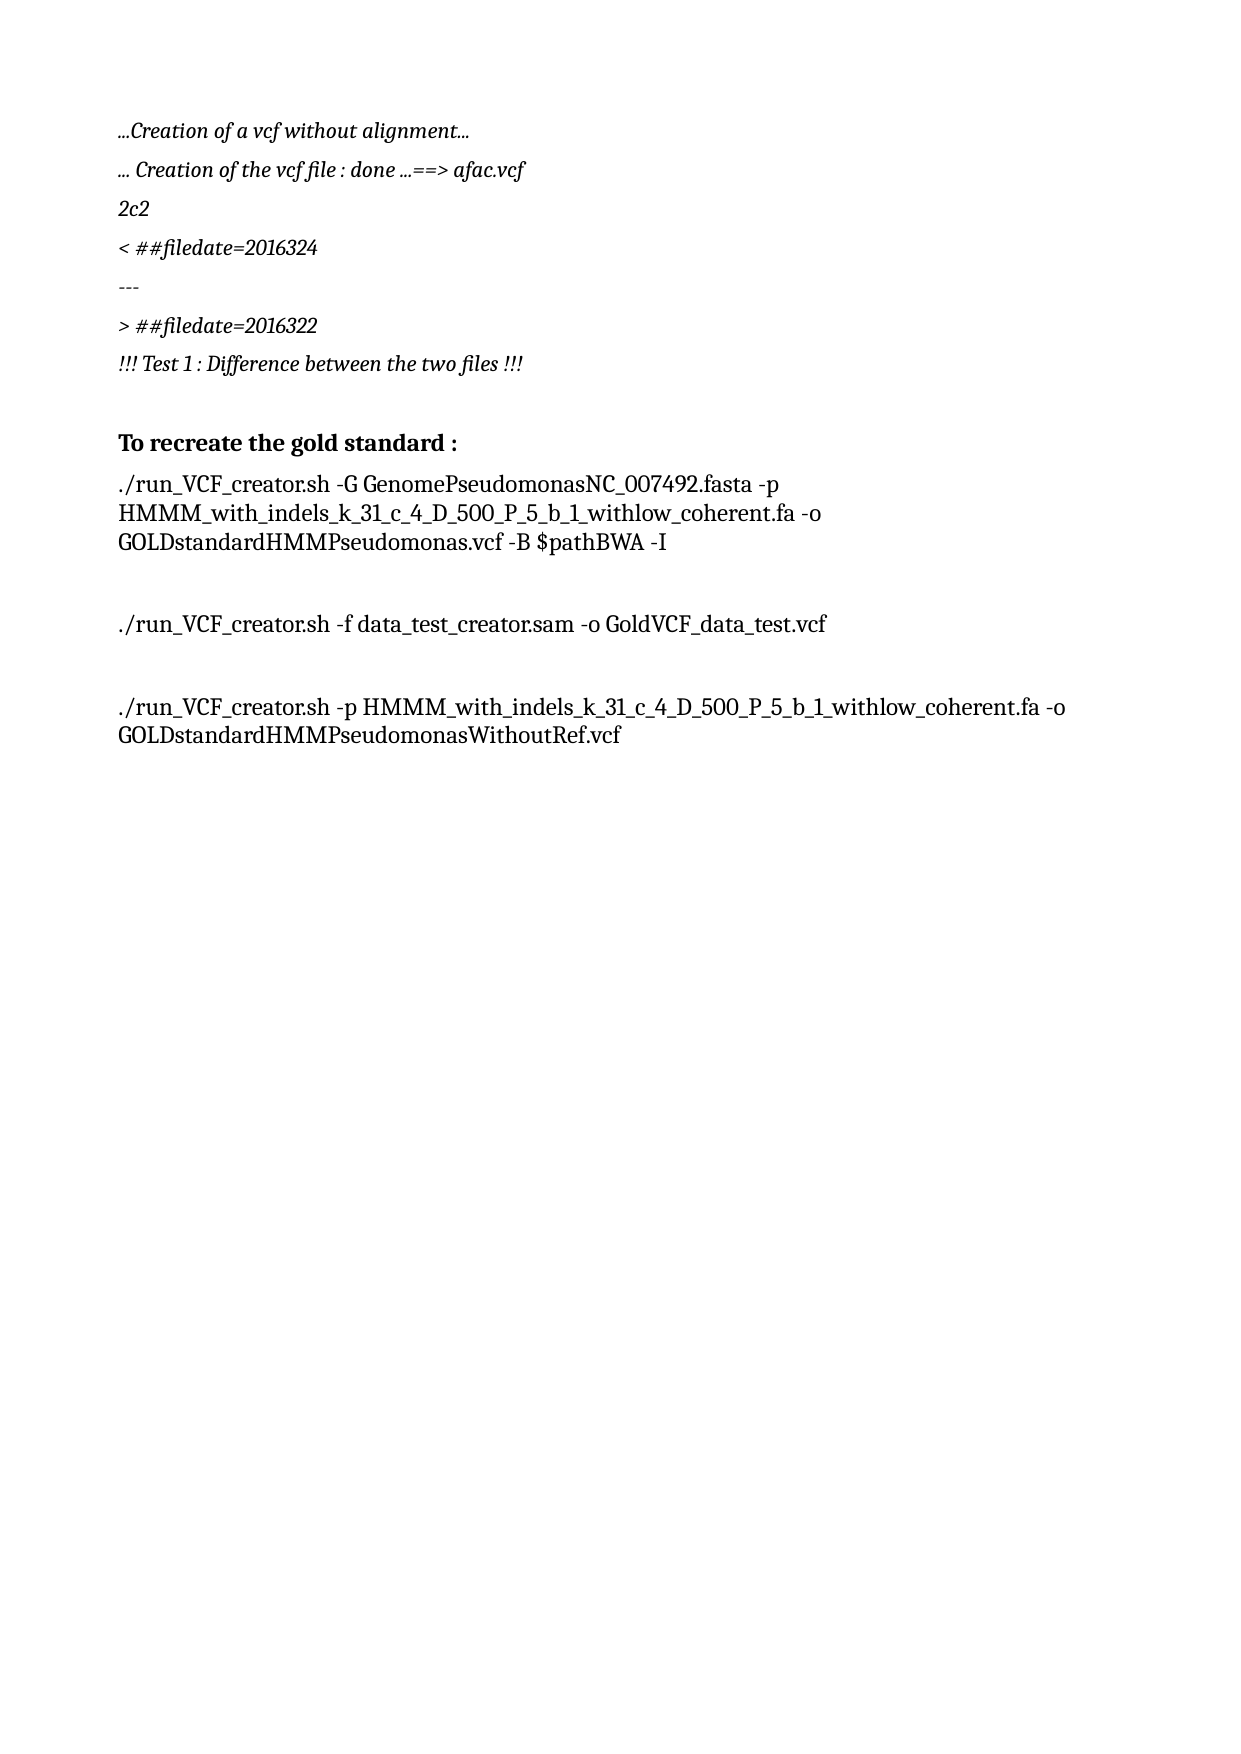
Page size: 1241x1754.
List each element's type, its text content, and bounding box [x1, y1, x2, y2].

text !!! Test 1 : Difference between the two files !!! [118, 351, 1122, 378]
text ./run_VCF_creator.sh -G GenomePseudomonasNC_007492.fasta -p HMMM_with_indels_k_31_c_4_D_500_P_5_b_1_withlow_coherent.fa -o GOLDstandardHMMPseudomonas.vcf -B $pathBWA -I [118, 470, 1122, 556]
text 2c2 [118, 196, 1122, 222]
text ./run_VCF_creator.sh -p HMMM_with_indels_k_31_c_4_D_500_P_5_b_1_withlow_coherent.fa -o GOLDstandardHMMPseudomonasWithoutRef.vcf [118, 693, 1122, 750]
text ./run_VCF_creator.sh -f data_test_creator.sam -o GoldVCF_data_test.vcf [118, 610, 1122, 639]
text < ##filedate=2016324 [118, 235, 1122, 261]
text > ##filedate=2016322 [118, 312, 1122, 339]
text --- [118, 273, 1122, 300]
text ... Creation of the vcf file : done ...==> afac.vcf [118, 157, 1122, 183]
text ...Creation of a vcf without alignment... [118, 118, 1122, 144]
text To recreate the gold standard : [118, 429, 1122, 458]
